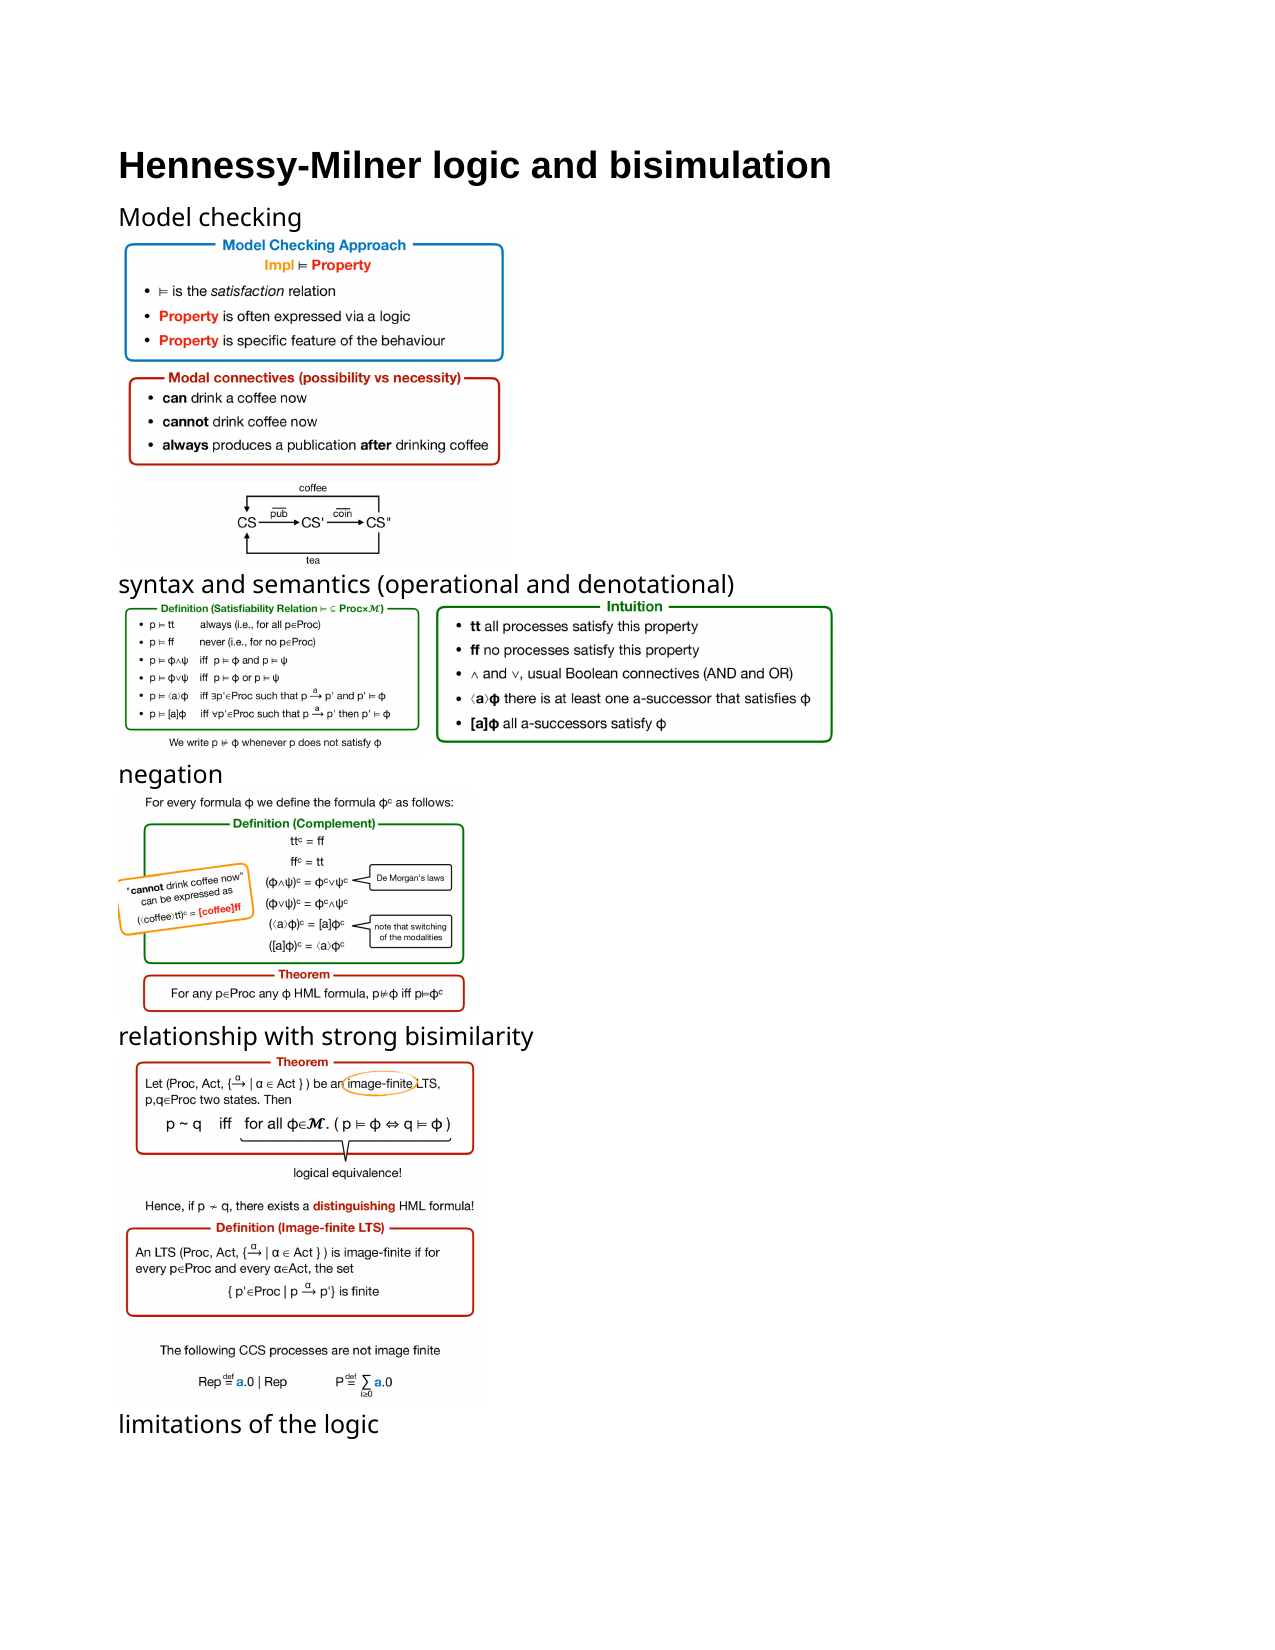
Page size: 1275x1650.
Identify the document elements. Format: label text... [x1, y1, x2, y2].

picture [118, 601, 841, 757]
text negation [118, 757, 1157, 791]
subtitle Hennessy-Milner logic and bisimulation [118, 143, 1157, 187]
picture [118, 790, 474, 1019]
text relationship with strong bisimilarity [118, 1019, 1157, 1053]
text limitations of the logic [118, 1406, 1157, 1440]
picture [118, 1052, 484, 1407]
text Model checking [118, 199, 1157, 233]
text syntax and semantics (operational and denotational) [118, 567, 1157, 601]
picture [118, 233, 516, 567]
